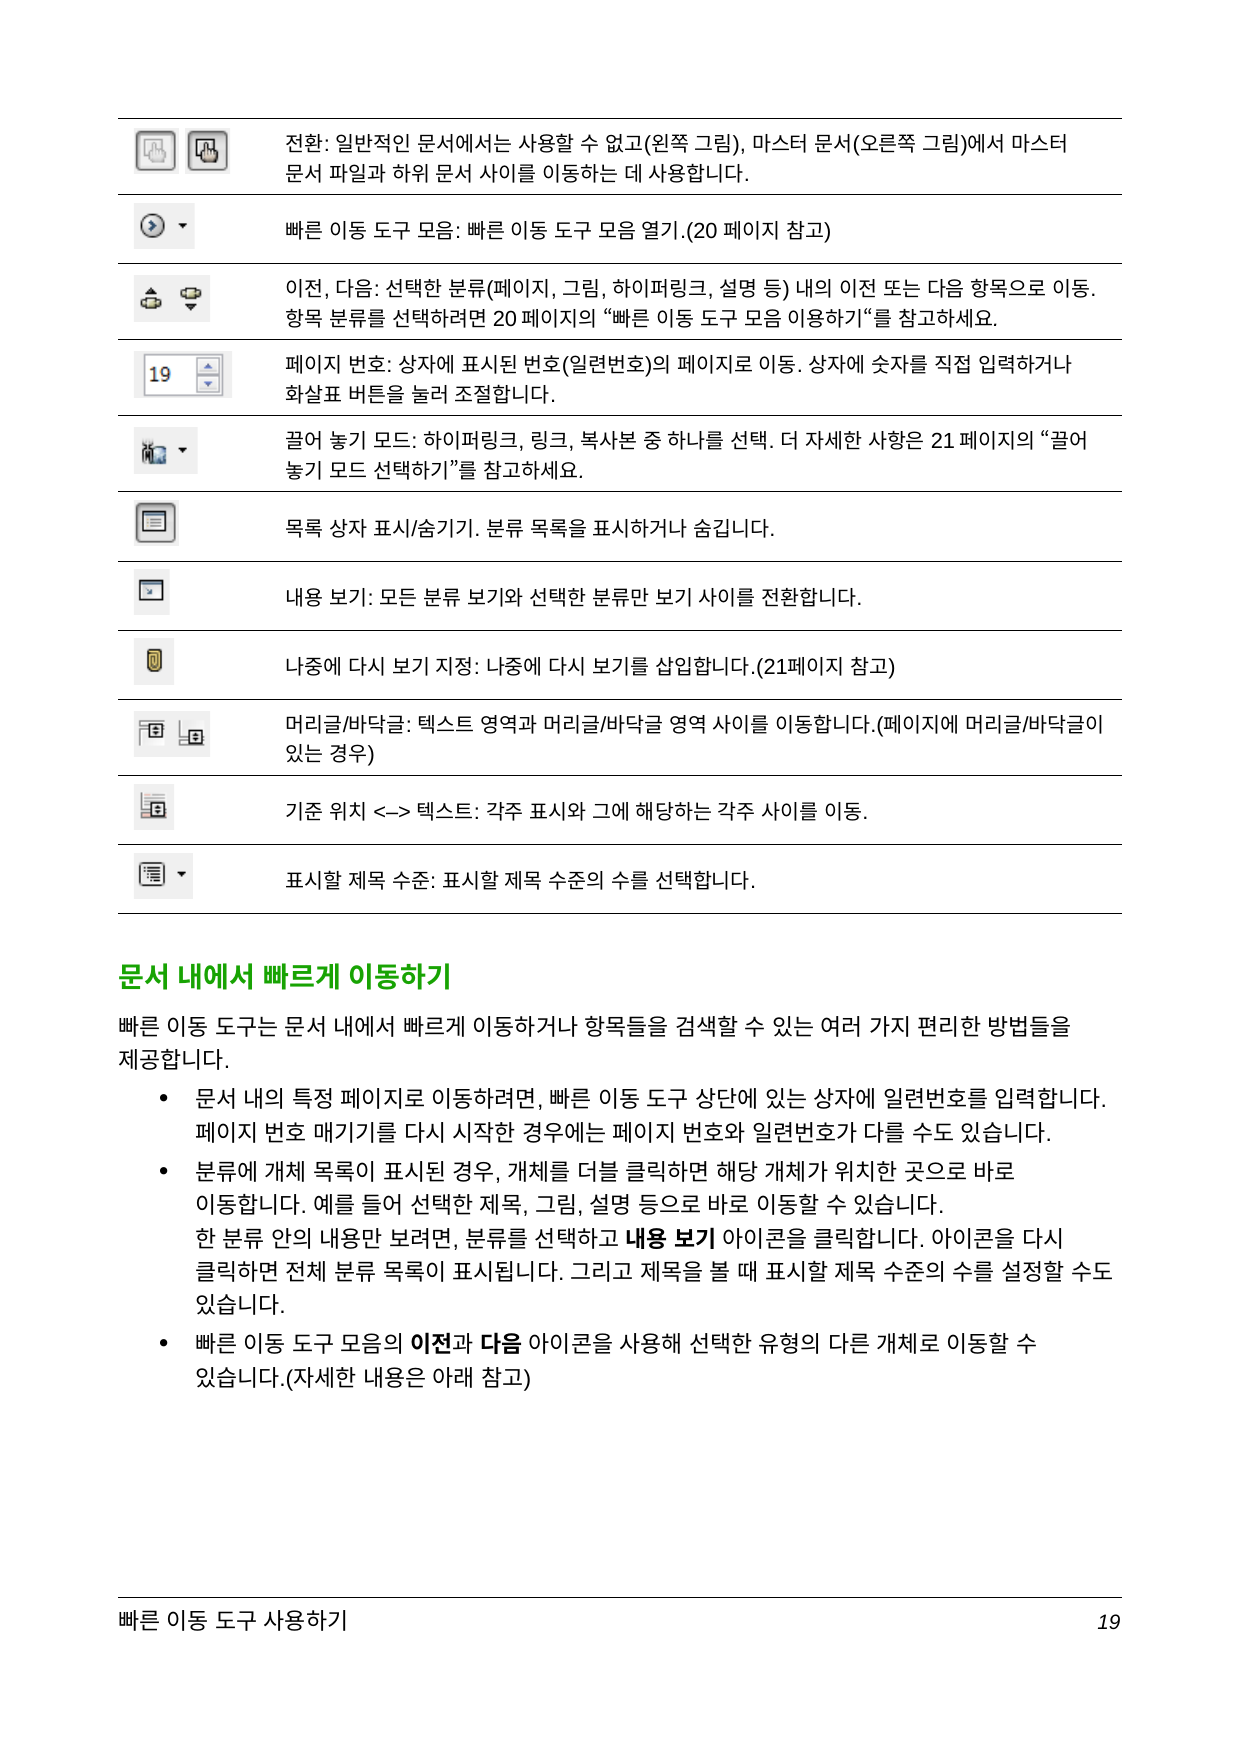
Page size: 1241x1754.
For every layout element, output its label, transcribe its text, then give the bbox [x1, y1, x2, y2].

table_cell [118, 776, 270, 844]
picture [133, 203, 195, 249]
table_cell [118, 264, 270, 339]
picture [133, 711, 211, 757]
table_cell 이전, 다음: 선택한 분류(페이지, 그림, 하이퍼링크, 설명 등) 내의 이전 또는 다음 항목으로 이동. 항목 분류를 선택하려면 21페이지의 “빠른 이동 도구 모음 이용하기“를 참고하세요. [270, 264, 1122, 339]
picture [133, 427, 198, 474]
table_cell 목록 상자 표시/숨기기. 분류 목록을 표시하거나 숨깁니다. [270, 492, 1122, 561]
subtitle 문서 내에서 빠르게 이동하기 [118, 955, 1122, 996]
list 빠른 이동 도구는 문서 내에서 빠르게 이동하거나 항목들을 검색할 수 있는 여러 가지 편리한 방법들을 제공합니다. [118, 1008, 1122, 1075]
table_cell [118, 631, 270, 699]
table_cell 페이지 번호: 상자에 표시된 번호(일련번호)의 페이지로 이동. 상자에 숫자를 직접 입력하거나 화살표 버튼을 눌러 조절합니다. [270, 340, 1122, 415]
table_cell 나중에 다시 보기 지정: 나중에 다시 보기를 삽입합니다.(22페이지 참고) [270, 631, 1122, 699]
table_cell [118, 845, 270, 913]
table_cell 끌어 놓기 모드: 하이퍼링크, 링크, 복사본 중 하나를 선택. 더 자세한 사항은 23페이지의 “끌어 놓기 모드 선택하기”를 참고하세요. [270, 416, 1122, 491]
table_cell [118, 340, 270, 415]
picture [133, 128, 179, 174]
picture [133, 638, 175, 685]
table_cell [118, 562, 270, 630]
table_cell [118, 416, 270, 491]
table_cell 머리글/바닥글: 텍스트 영역과 머리글/바닥글 영역 사이를 이동합니다.(페이지에 머리글/바닥글이 있는 경우) [270, 700, 1122, 775]
table_cell [118, 700, 270, 775]
table_cell [118, 195, 270, 263]
table_cell 내용 보기: 모든 분류 보기와 선택한 분류만 보기 사이를 전환합니다. [270, 562, 1122, 630]
picture [133, 351, 233, 398]
picture [133, 500, 179, 546]
picture [133, 275, 211, 322]
table_cell 빠른 이동 도구 모음: 빠른 이동 도구 모음 열기.(21 페이지 참고) [270, 195, 1122, 263]
list 분류에 개체 목록이 표시된 경우, 개체를 더블 클릭하면 해당 개체가 위치한 곳으로 바로 이동합니다. 예를 들어 선택한 제목, 그림, 설명 등으로 바로 이동할 수 있습니다. 한 분류 안의 내용만 보려면, 분류를 선택하고 내용 보기 아이콘을 클릭합니다. 아이콘을 다시 클릭하면 전체 분류 목록이 표시됩니다. 그리고 제목을 볼 때 표시할 제목 수준의 수를 설정할 수도 있습니다. [156, 1154, 1122, 1320]
picture [185, 128, 231, 174]
picture [133, 784, 175, 830]
list 문서 내의 특정 페이지로 이동하려면, 빠른 이동 도구 상단에 있는 상자에 일련번호를 입력합니다. 페이지 번호 매기기를 다시 시작한 경우에는 페이지 번호와 일련번호가 다를 수도 있습니다. [156, 1081, 1122, 1148]
picture [133, 853, 193, 899]
picture [133, 569, 170, 615]
table_header [118, 119, 270, 194]
table_cell 기준 위치 <–> 텍스트: 각주 표시와 그에 해당하는 각주 사이를 이동. [270, 776, 1122, 844]
table_cell 표시할 제목 수준: 표시할 제목 수준의 수를 선택합니다. [270, 845, 1122, 913]
table_cell [118, 492, 270, 561]
list 빠른 이동 도구 모음의 이전과 다음 아이콘을 사용해 선택한 유형의 다른 개체로 이동할 수 있습니다.(자세한 내용은 아래 참고) [156, 1326, 1122, 1393]
table_header 전환: 일반적인 문서에서는 사용할 수 없고(왼쪽 그림), 마스터 문서(오른쪽 그림)에서 마스터 문서 파일과 하위 문서 사이를 이동하는 데 사용합니다. [270, 119, 1122, 194]
